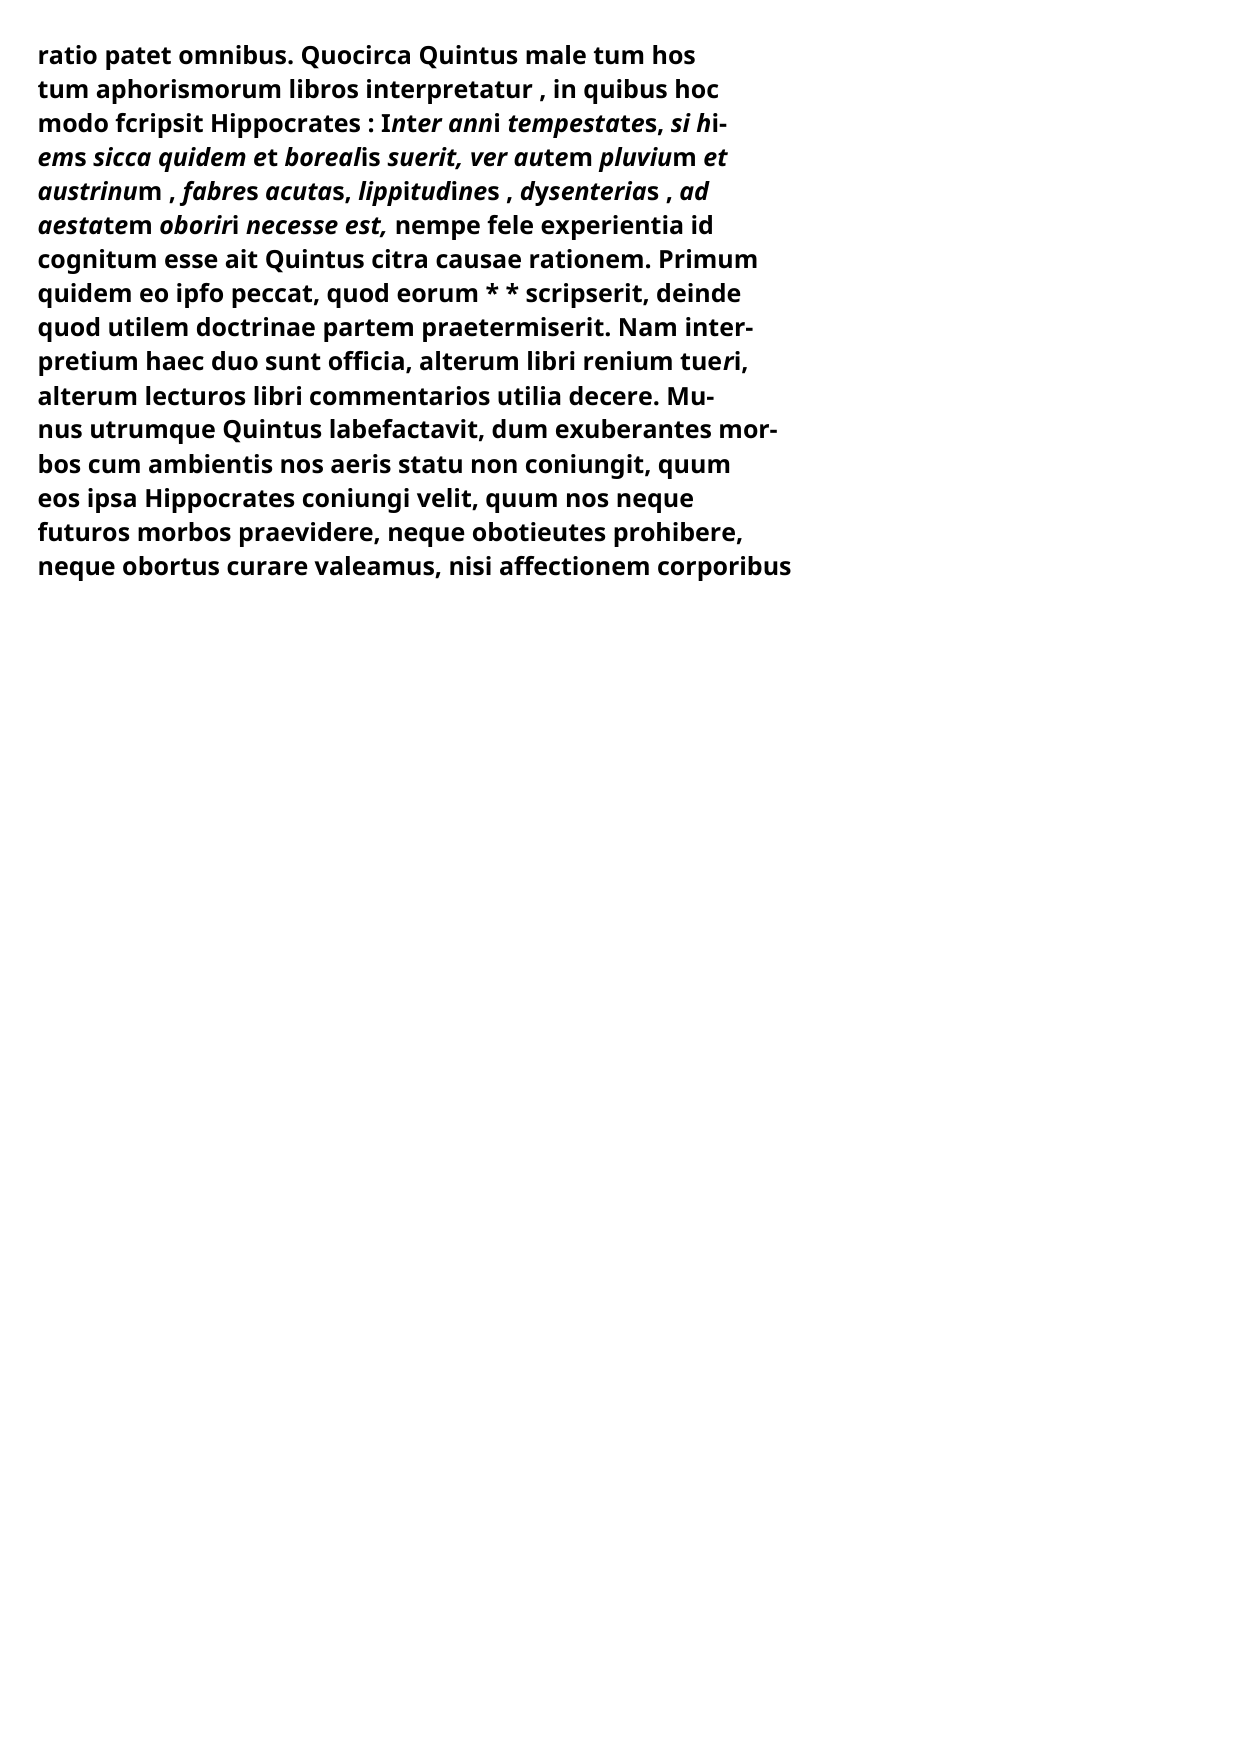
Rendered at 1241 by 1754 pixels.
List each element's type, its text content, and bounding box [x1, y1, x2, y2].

text ratio patet omnibus. Quocirca Quintus male tum hos tum aphorismorum libros interpretatur , in quibus hoc modo fcripsit Hippocrates : Inter anni tempestates, si hi- ems sicca quidem et borealis suerit, ver autem pluvium et austrinum , fabres acutas, lippitudines , dysenterias , ad aestatem oboriri necesse est, nempe fele experientia id cognitum esse ait Quintus citra causae rationem. Primum quidem eo ipfo peccat, quod eorum * * scripserit, deinde quod utilem doctrinae partem praetermiserit. Nam inter- pretium haec duo sunt officia, alterum libri renium tueri, alterum lecturos libri commentarios utilia decere. Mu- nus utrumque Quintus labefactavit, dum exuberantes mor- bos cum ambientis nos aeris statu non coniungit, quum eos ipsa Hippocrates coniungi velit, quum nos neque futuros morbos praevidere, neque obotieutes prohibere, neque obortus curare valeamus, nisi affectionem corporibus [37, 37, 1203, 582]
